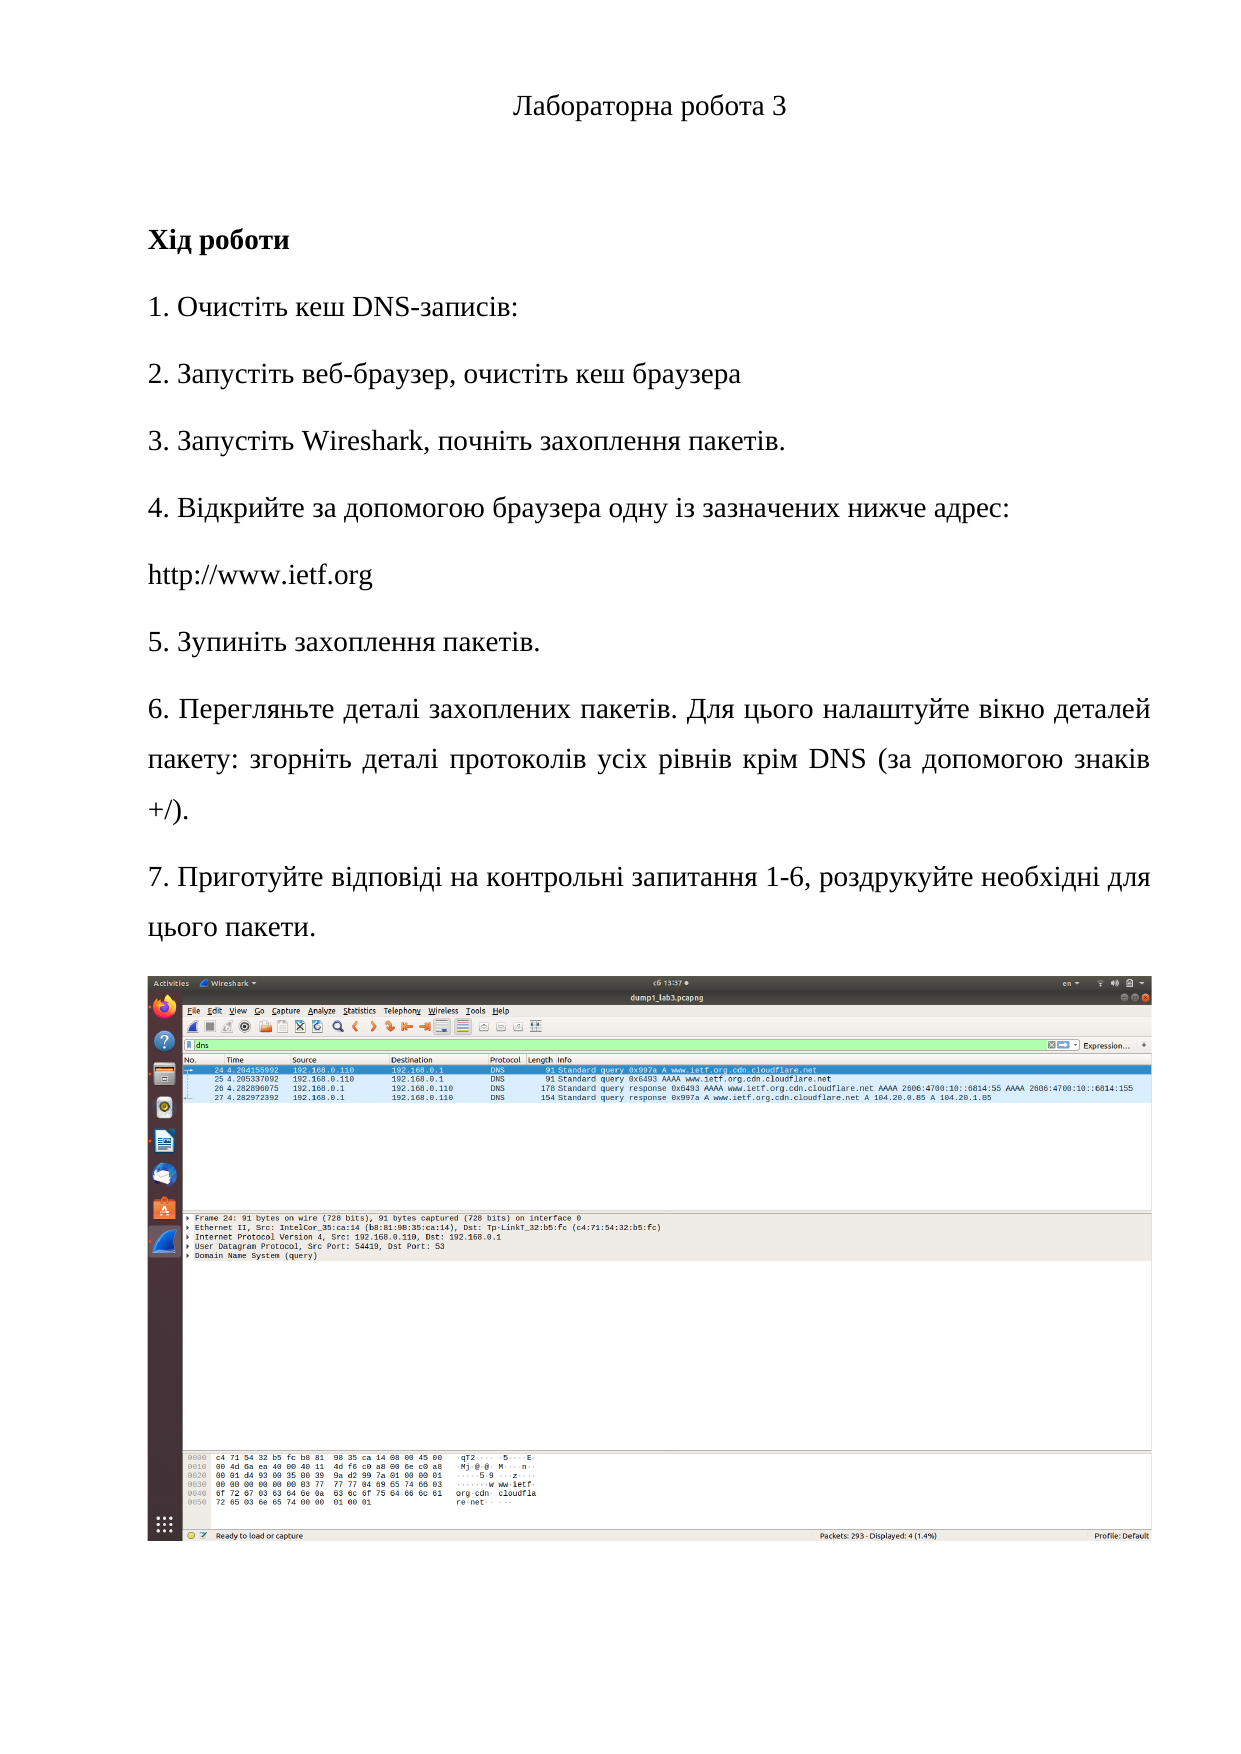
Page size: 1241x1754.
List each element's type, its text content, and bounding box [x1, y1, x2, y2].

text 4. Відкрийте за допомогою браузера одну із зазначених нижче адрес: [148, 490, 1152, 524]
text http://www.ietf.org [148, 557, 1152, 591]
text Лабораторна робота 3 [148, 88, 1152, 122]
picture [147, 976, 1152, 1541]
text 6. Перегляньте деталі захоплених пакетів. Для цього налаштуйте вікно деталей пакету: згорніть деталі протоколів усіх рівнів крім DNS (за допомогою знаків +/). [148, 691, 1152, 826]
text 3. Запустіть Wireshark, почніть захоплення пакетів. [148, 423, 1152, 457]
text 2. Запустіть веб-браузер, очистіть кеш браузера [148, 356, 1152, 390]
text Хід роботи [148, 222, 1152, 256]
text 5. Зупиніть захоплення пакетів. [148, 624, 1152, 658]
text 1. Очистіть кеш DNS-записів: [148, 289, 1152, 323]
text 7. Приготуйте відповіді на контрольні запитання 1-6, роздрукуйте необхідні для цього пакети. [148, 859, 1152, 943]
